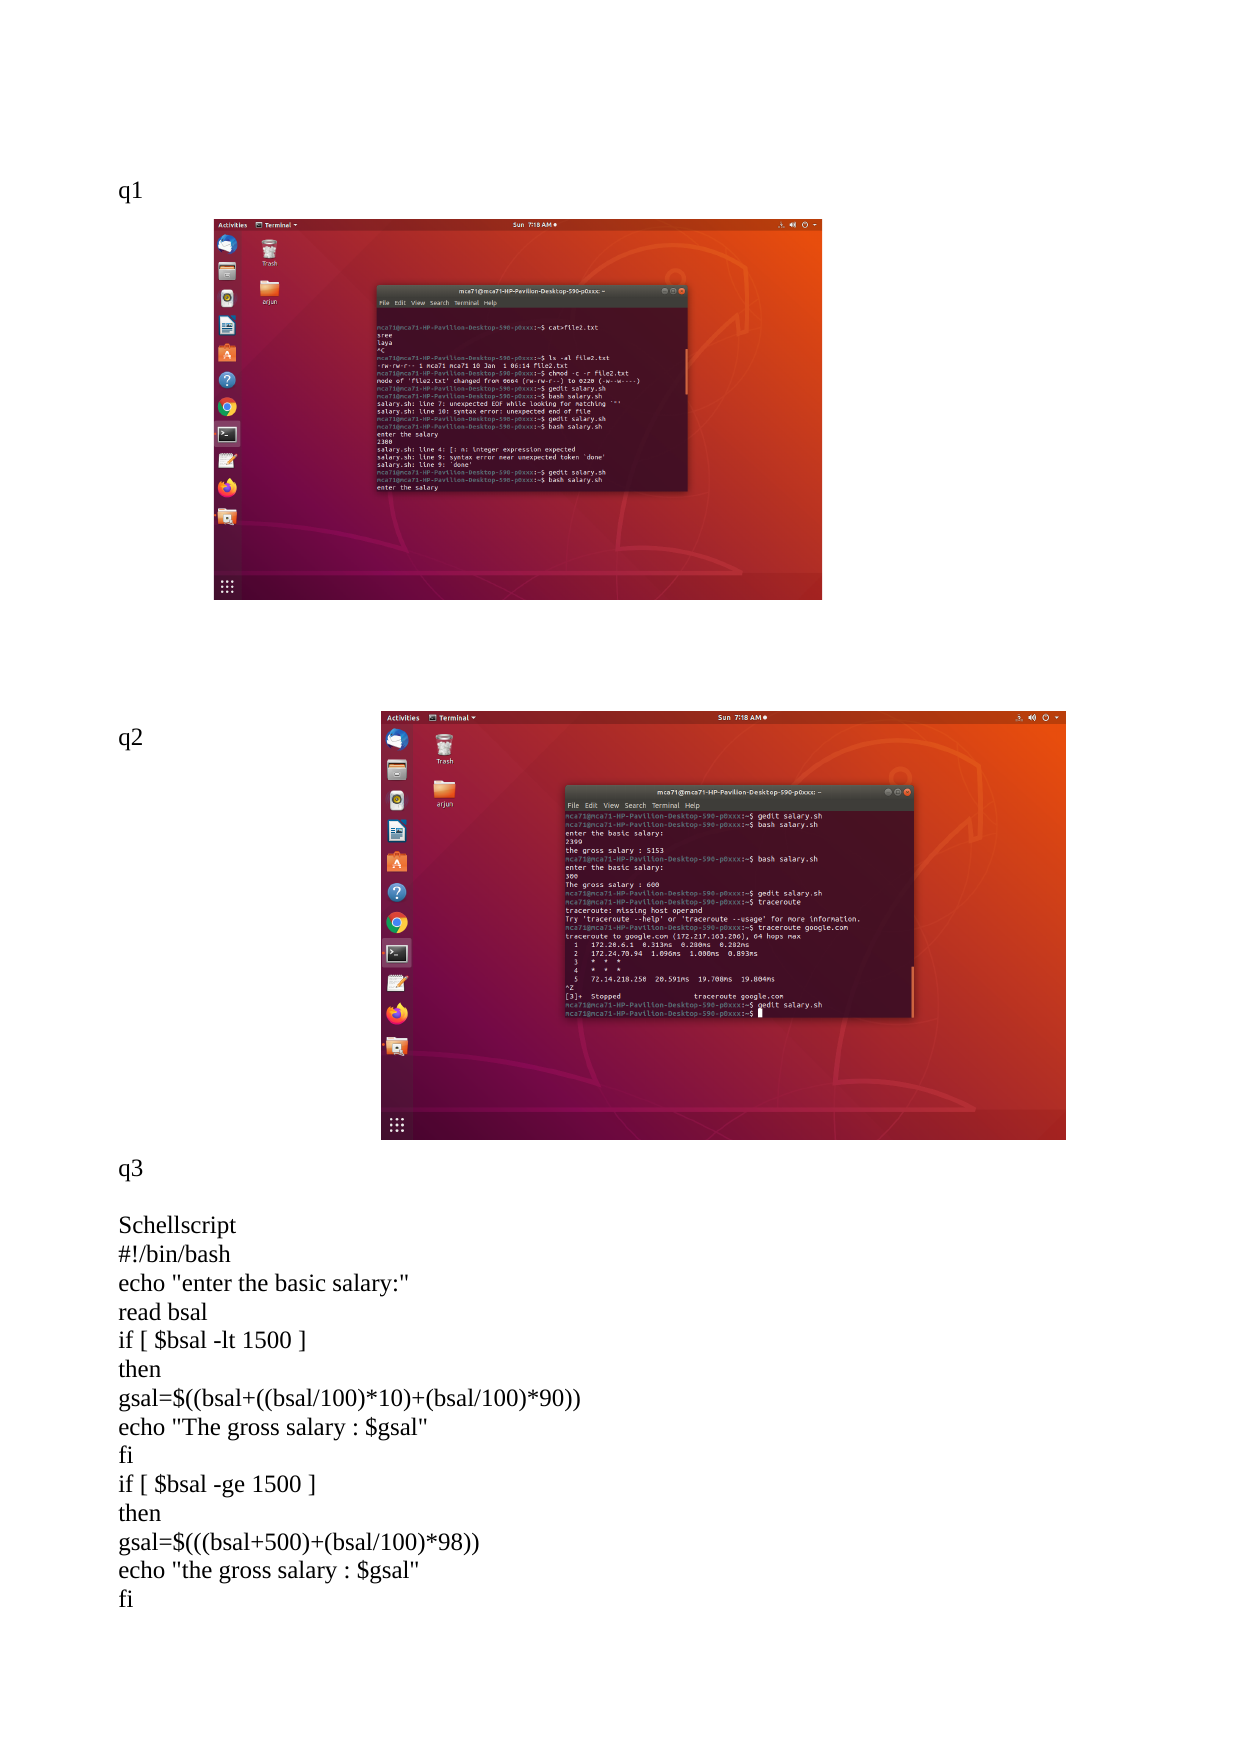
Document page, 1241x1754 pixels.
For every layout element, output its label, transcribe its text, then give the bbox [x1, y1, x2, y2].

text read bsal [118, 1297, 1122, 1326]
text fi [118, 1441, 1122, 1469]
text gsal=$(((bsal+500)+(bsal/100)*98)) [118, 1527, 1122, 1556]
text echo "The gross salary : $gsal" [118, 1412, 1122, 1441]
text echo "the gross salary : $gsal" [118, 1556, 1122, 1584]
text if [ $bsal -lt 1500 ] [118, 1326, 1122, 1354]
text gsal=$((bsal+((bsal/100)*10)+(bsal/100)*90)) [118, 1383, 1122, 1412]
text fi [118, 1584, 1122, 1613]
text then [118, 1354, 1122, 1383]
text #!/bin/bash [118, 1239, 1122, 1268]
text q3 [118, 1153, 1122, 1182]
picture [381, 711, 1066, 1140]
text echo "enter the basic salary:" [118, 1268, 1122, 1297]
text q1 [118, 176, 1122, 204]
text if [ $bsal -ge 1500 ] [118, 1469, 1122, 1498]
text Schellscript [118, 1211, 1122, 1239]
text q2 [118, 722, 381, 751]
text then [118, 1498, 1122, 1527]
text [1066, 722, 1122, 751]
picture [213, 219, 823, 600]
